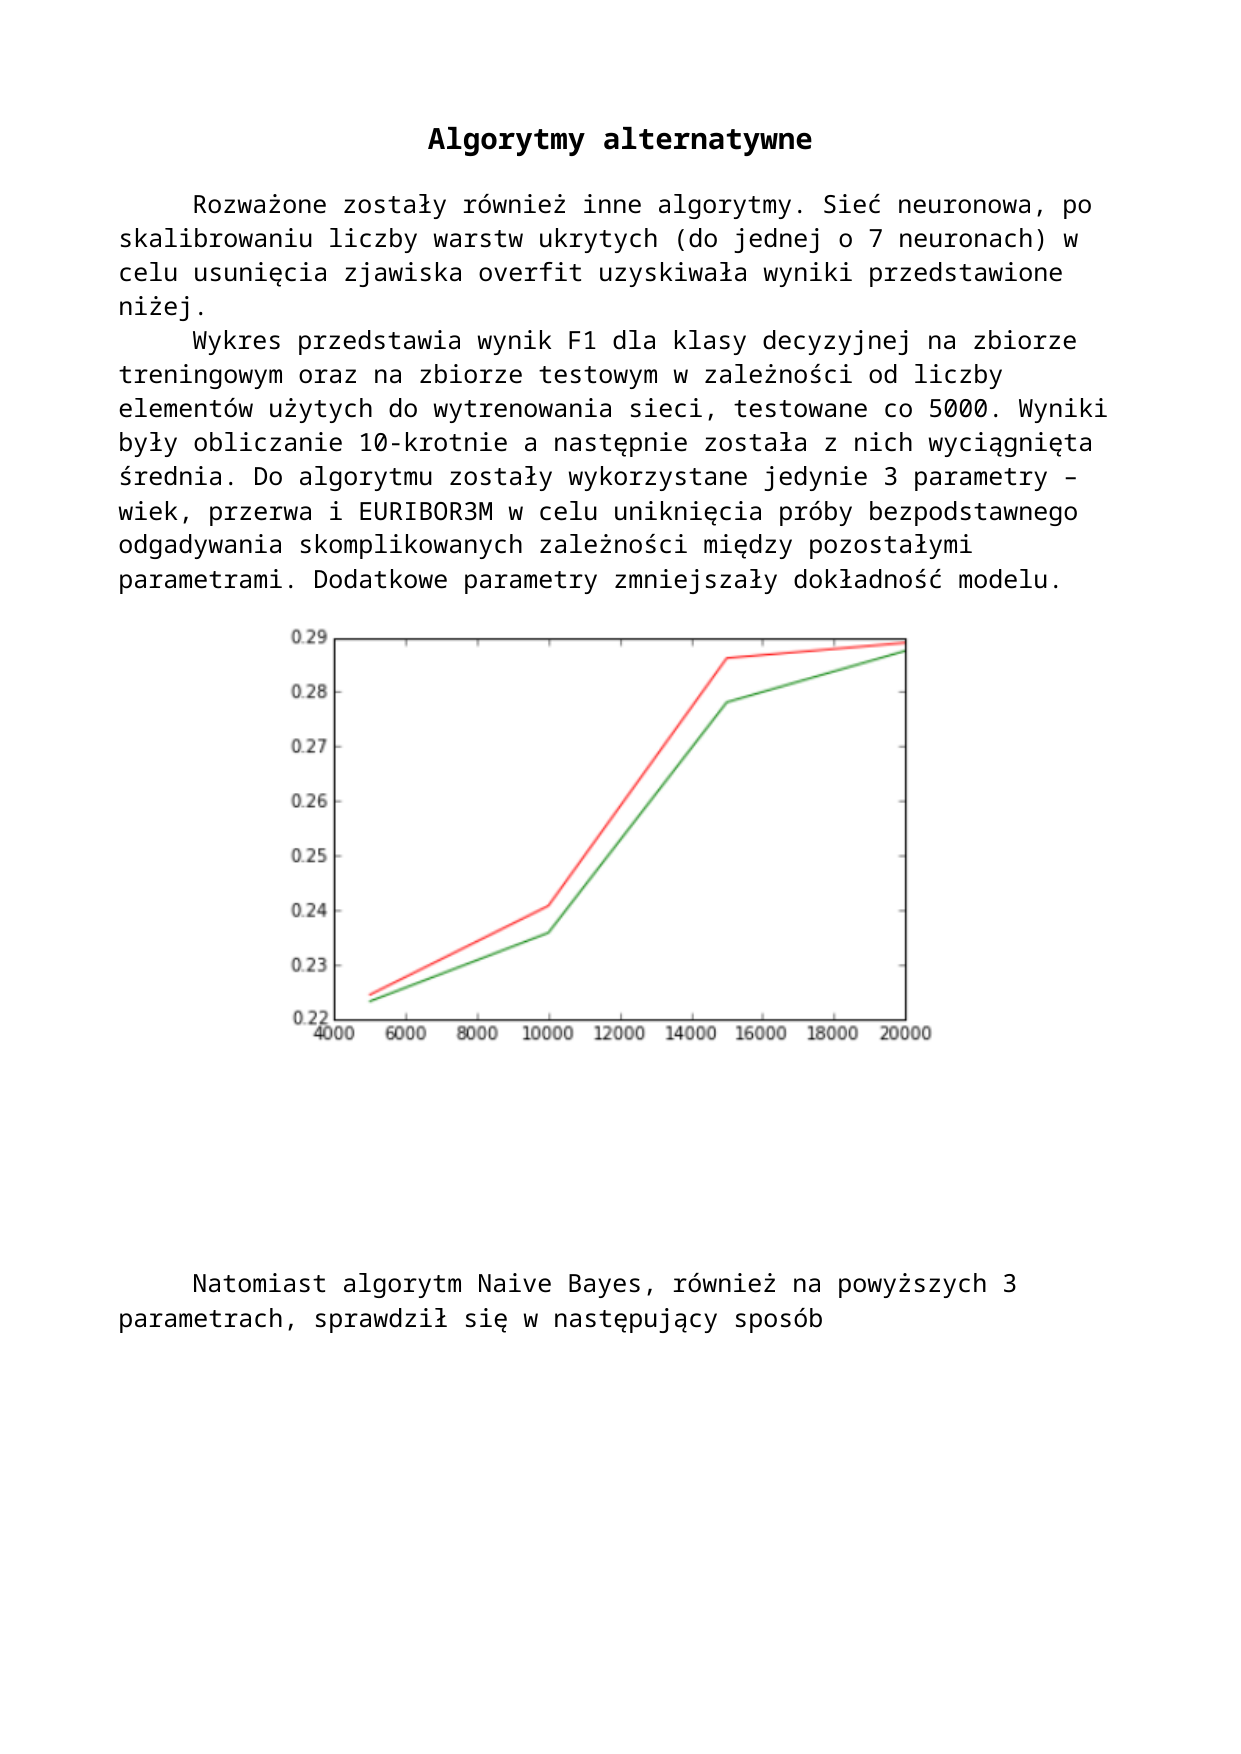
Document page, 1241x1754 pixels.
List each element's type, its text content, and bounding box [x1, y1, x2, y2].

picture [281, 618, 960, 1057]
text Wykres przedstawia wynik F1 dla klasy decyzyjnej na zbiorze treningowym oraz na zbiorze testowym w zależności od liczby elementów użytych do wytrenowania sieci, testowane co 5000. Wyniki były obliczanie 10-krotnie a następnie została z nich wyciągnięta średnia. Do algorytmu zostały wykorzystane jedynie 3 parametry – wiek, przerwa i EURIBOR3M w celu uniknięcia próby bezpodstawnego odgadywania skomplikowanych zależności między pozostałymi parametrami. Dodatkowe parametry zmniejszały dokładność modelu. [118, 323, 1122, 595]
text Algorytmy alternatywne [118, 118, 1122, 158]
text Natomiast algorytm Naive Bayes, również na powyższych 3 parametrach, sprawdził się w następujący sposób [118, 619, 1122, 1334]
text Rozważone zostały również inne algorytmy. Sieć neuronowa, po skalibrowaniu liczby warstw ukrytych (do jednej o 7 neuronach) w celu usunięcia zjawiska overfit uzyskiwała wyniki przedstawione niżej. [118, 187, 1122, 323]
